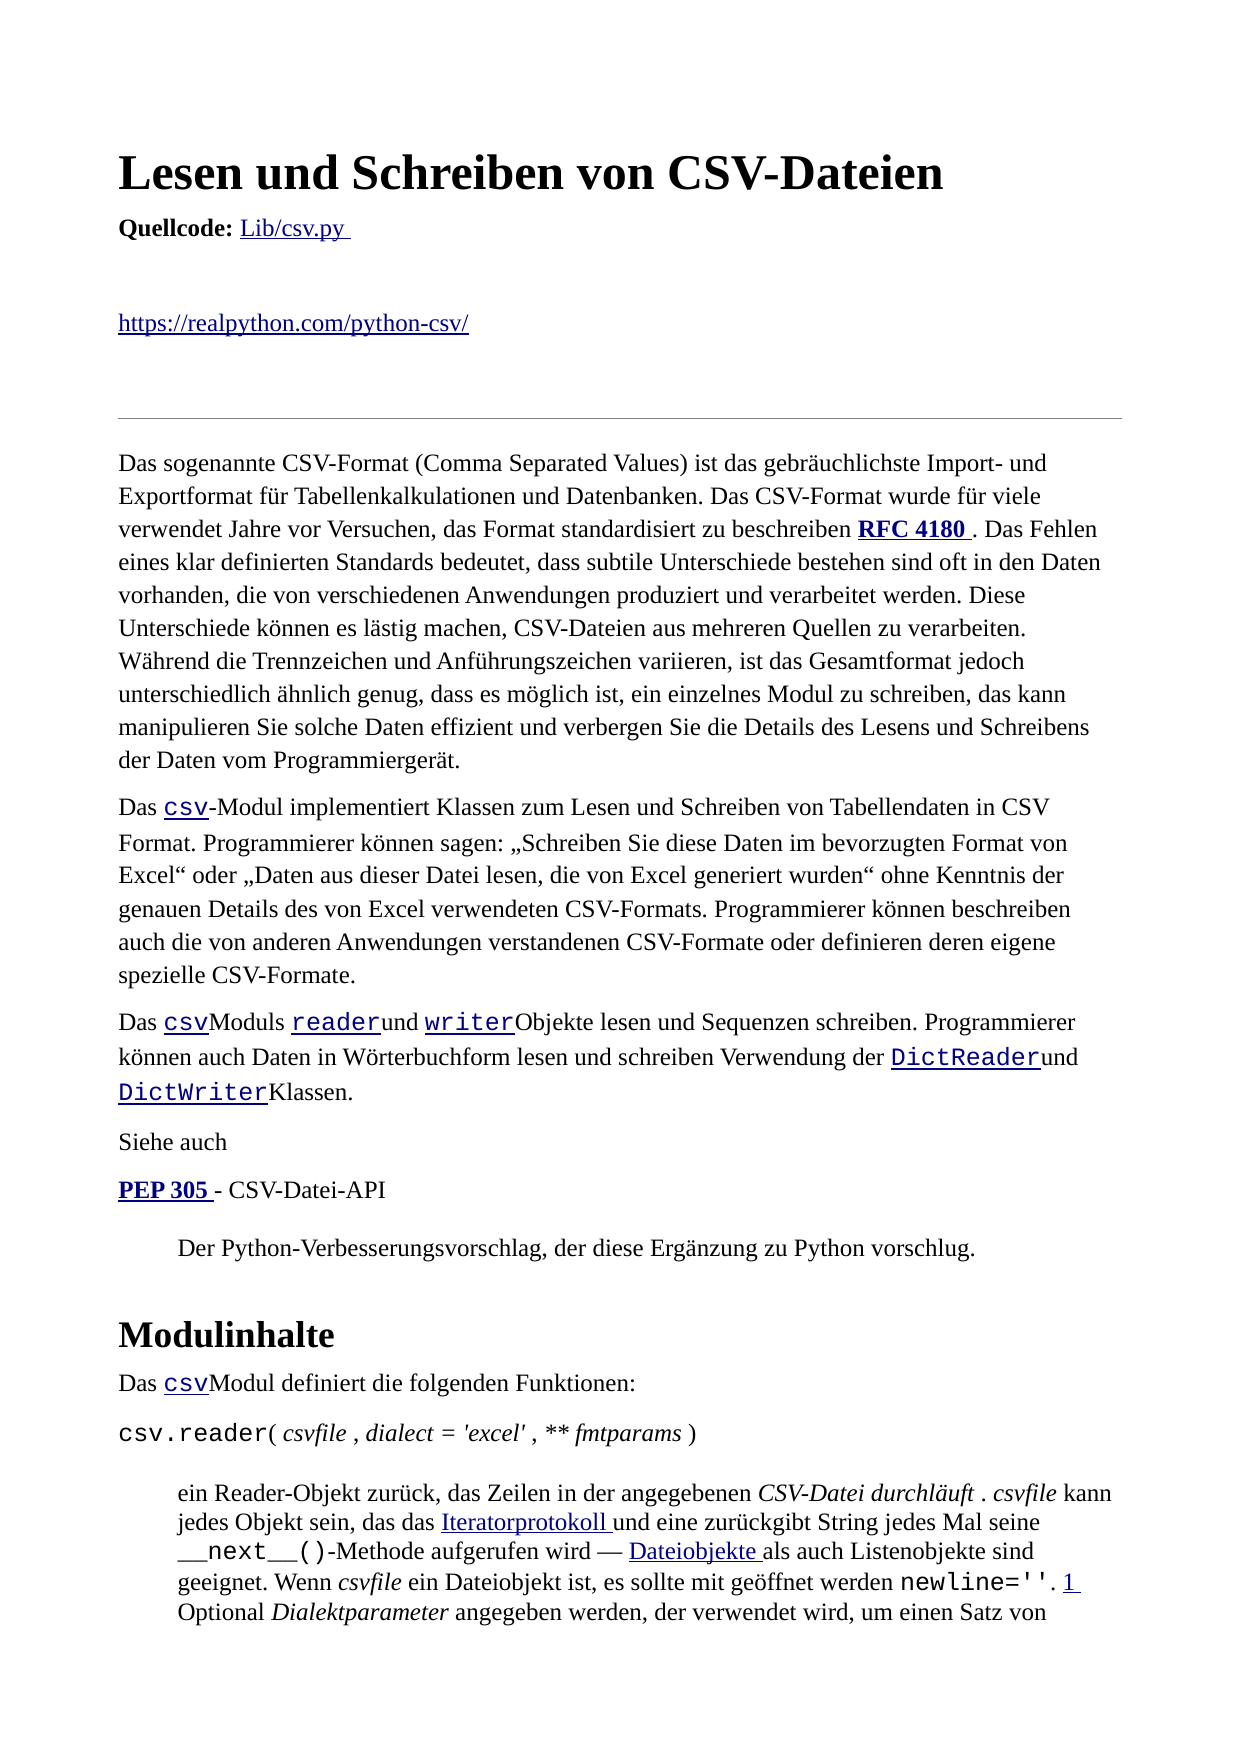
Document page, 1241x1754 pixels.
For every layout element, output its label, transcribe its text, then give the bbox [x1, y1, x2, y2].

subtitle Lesen und Schreiben von CSV-Dateien [118, 143, 1122, 201]
list ein Reader-Objekt zurück, das Zeilen in der angegebenen CSV-Datei durchläuft . csvfile kann jedes Objekt sein, das das Iteratorprotokoll und eine zurückgibt String jedes Mal seine __next__()-Methode aufgerufen wird — Dateiobjekte als auch Listenobjekte sind geeignet. Wenn csvfile ein Dateiobjekt ist, es sollte mit geöffnet werden newline=''. 1 Optional Dialektparameter angegeben werden, der verwendet wird, um einen Satz von [177, 1478, 1122, 1626]
text Das csvModuls readerund writerObjekte lesen und Sequenzen schreiben. Programmierer können auch Daten in Wörterbuchform lesen und schreiben Verwendung der DictReaderund DictWriterKlassen. [118, 1007, 1122, 1108]
subtitle PEP 305 - CSV-Datei-API [118, 1175, 1122, 1204]
text Quellcode: Lib/csv.py [118, 213, 1122, 242]
text Das sogenannte CSV-Format (Comma Separated Values) ist das gebräuchlichste Import- und Exportformat für Tabellenkalkulationen und Datenbanken. Das CSV-Format wurde für viele verwendet Jahre vor Versuchen, das Format standardisiert zu beschreiben RFC 4180 . Das Fehlen eines klar definierten Standards bedeutet, dass subtile Unterschiede bestehen sind oft in den Daten vorhanden, die von verschiedenen Anwendungen produziert und verarbeitet werden. Diese Unterschiede können es lästig machen, CSV-Dateien aus mehreren Quellen zu verarbeiten. Während die Trennzeichen und Anführungszeichen variieren, ist das Gesamtformat jedoch unterschiedlich ähnlich genug, dass es möglich ist, ein einzelnes Modul zu schreiben, das kann manipulieren Sie solche Daten effizient und verbergen Sie die Details des Lesens und Schreibens der Daten vom Programmiergerät. [118, 448, 1122, 774]
subtitle Modulinhalte [118, 1312, 1122, 1356]
text https://realpython.com/python-csv/ [118, 308, 1122, 337]
list Der Python-Verbesserungsvorschlag, der diese Ergänzung zu Python vorschlug. [177, 1233, 1122, 1262]
text Siehe auch [118, 1127, 1122, 1156]
subtitle csv.reader( csvfile , dialect = 'excel' , ** fmtparams ) [118, 1418, 1122, 1449]
text Das csv-Modul implementiert Klassen zum Lesen und Schreiben von Tabellendaten in CSV Format. Programmierer können sagen: „Schreiben Sie diese Daten im bevorzugten Format von Excel“ oder „Daten aus dieser Datei lesen, die von Excel generiert wurden“ ohne Kenntnis der genauen Details des von Excel verwendeten CSV-Formats. Programmierer können beschreiben auch die von anderen Anwendungen verstandenen CSV-Formate oder definieren deren eigene spezielle CSV-Formate. [118, 792, 1122, 988]
text Das csvModul definiert die folgenden Funktionen: [118, 1368, 1122, 1399]
